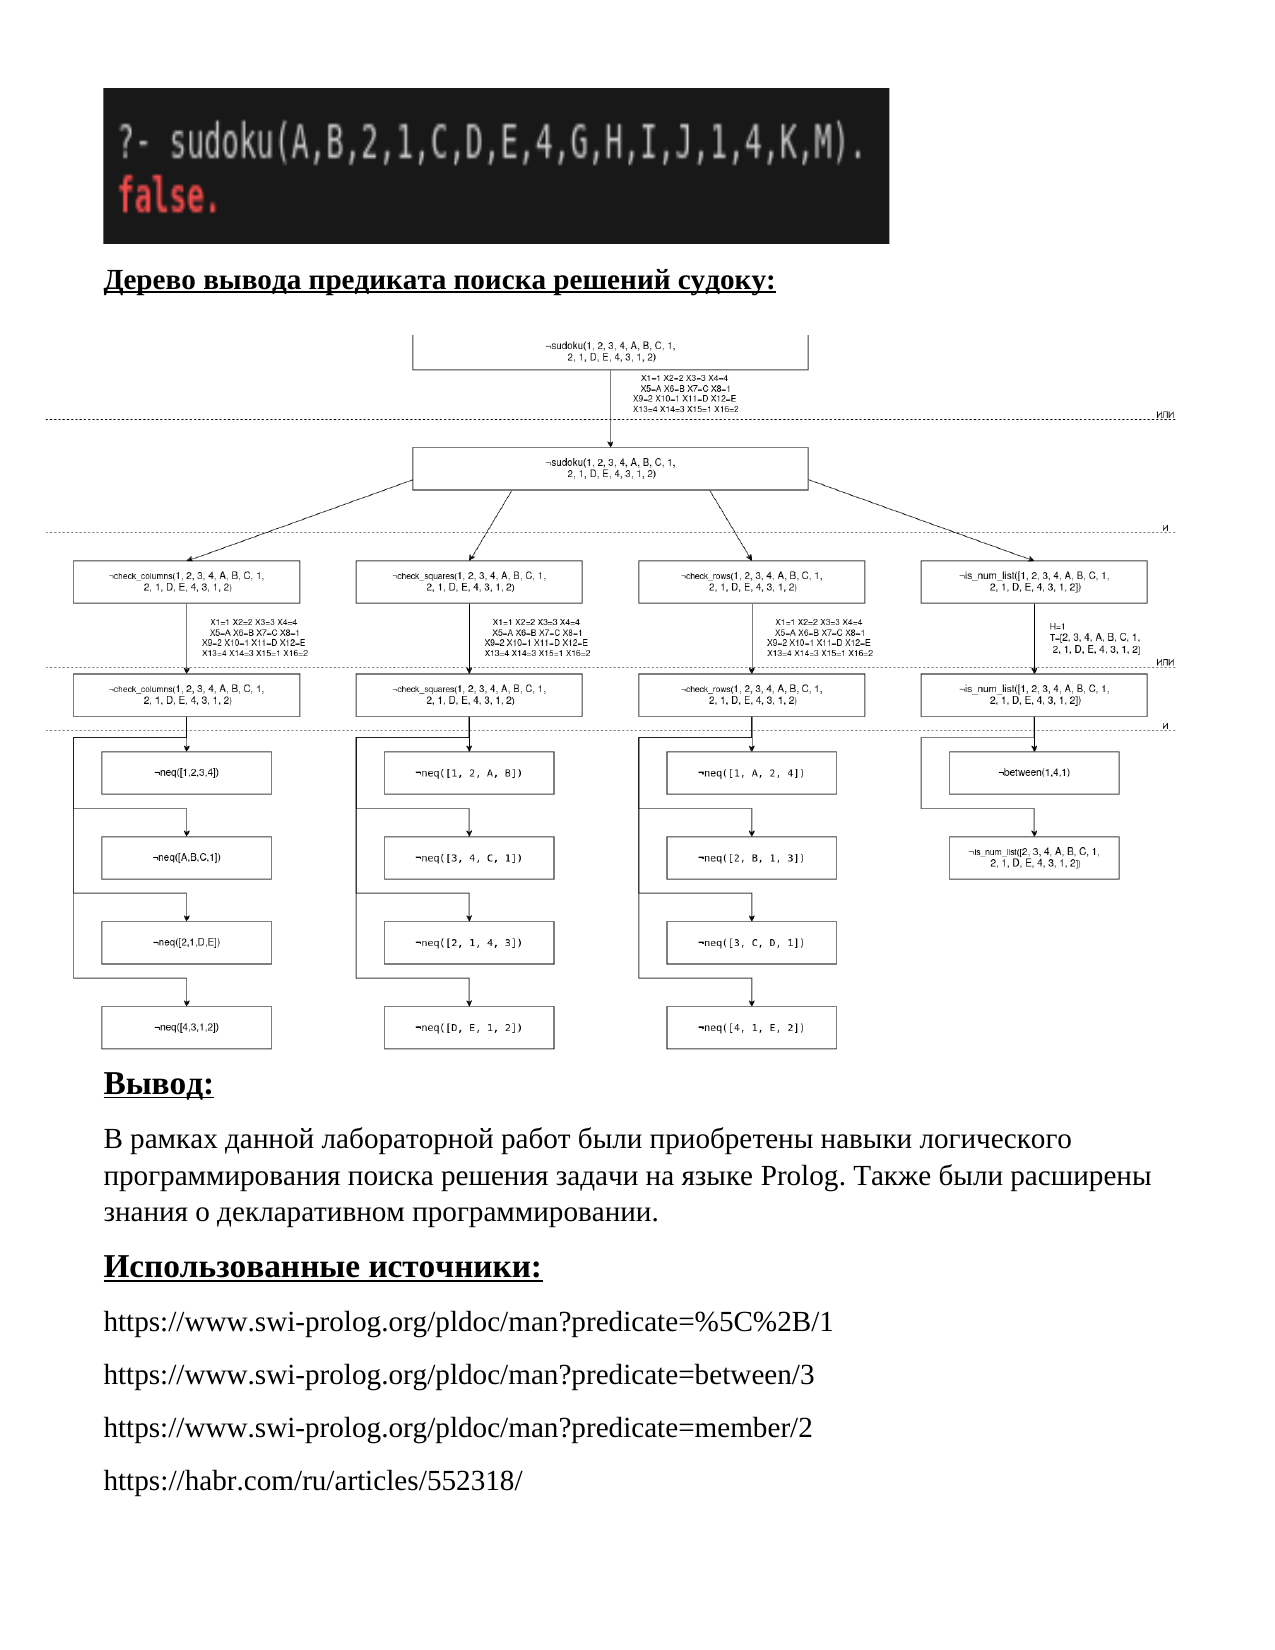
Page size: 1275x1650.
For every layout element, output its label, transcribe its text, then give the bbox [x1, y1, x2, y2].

text https://www.swi-prolog.org/pldoc/man?predicate=between/3 [103, 1357, 1240, 1391]
text https://www.swi-prolog.org/pldoc/man?predicate=member/2 [103, 1410, 1240, 1444]
text Использованные источники: [103, 1247, 1240, 1285]
picture [45, 335, 1183, 1050]
text В рамках данной лабораторной работ были приобретены навыки логического программирования поиска решения задачи на языке Prolog. Также были расширены знания о декларативном программировании. [103, 1121, 1240, 1227]
text Дерево вывода предиката поиска решений судоку: [103, 262, 1240, 296]
text https://habr.com/ru/articles/552318/ [103, 1463, 1240, 1497]
text Вывод: [103, 385, 1240, 1102]
text https://www.swi-prolog.org/pldoc/man?predicate=%5C%2B/1 [103, 1304, 1240, 1338]
picture [103, 88, 890, 244]
